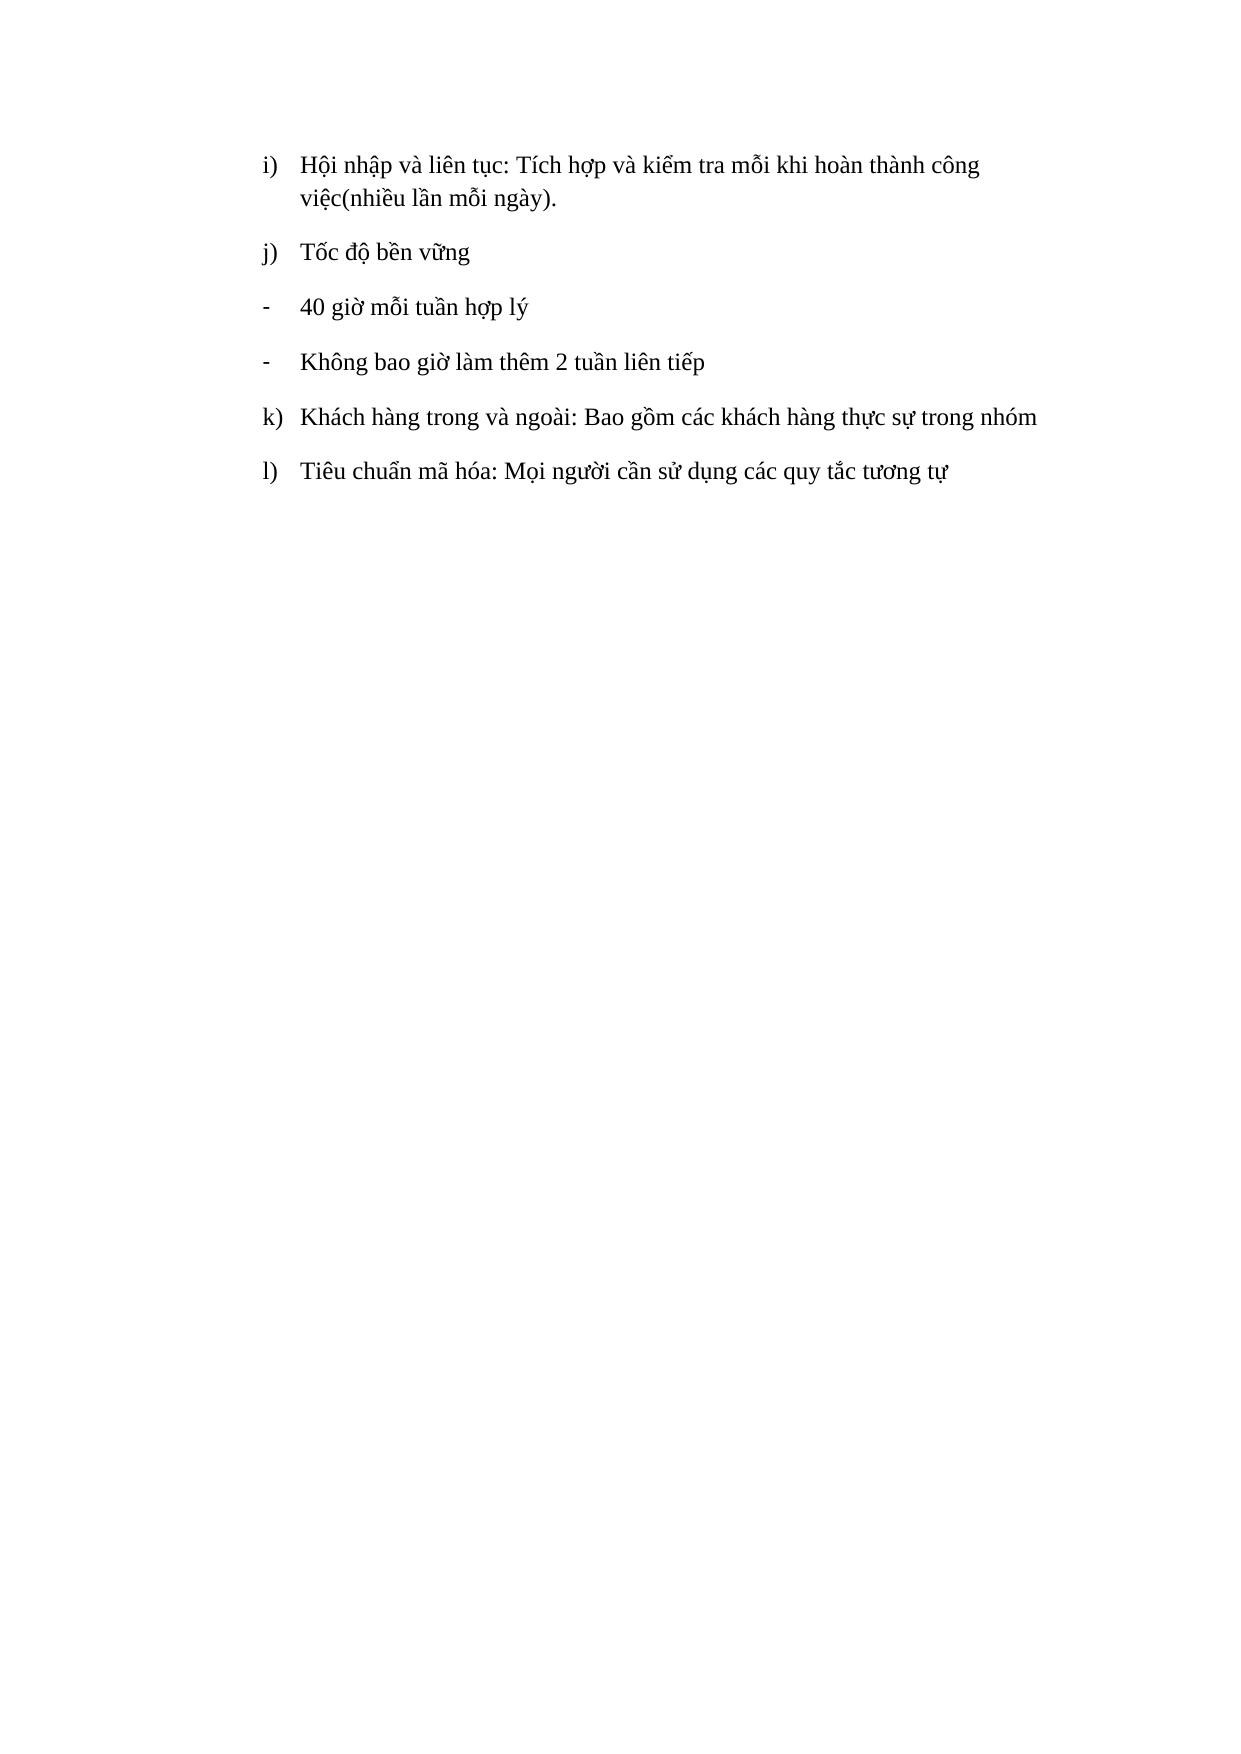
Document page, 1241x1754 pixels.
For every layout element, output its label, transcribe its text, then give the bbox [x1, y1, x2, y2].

list Tốc độ bền vững [262, 237, 1090, 266]
list 40 giờ mỗi tuần hợp lý [262, 291, 1090, 321]
list Tiêu chuẩn mã hóa: Mọi người cần sử dụng các quy tắc tương tự [262, 456, 1090, 485]
list Khách hàng trong và ngoài: Bao gồm các khách hàng thực sự trong nhóm [262, 402, 1090, 431]
list Hội nhập và liên tục: Tích hợp và kiểm tra mỗi khi hoàn thành công việc(nhiều lần mỗi ngày). [262, 150, 1090, 212]
list Không bao giờ làm thêm 2 tuần liên tiếp [262, 347, 1090, 377]
